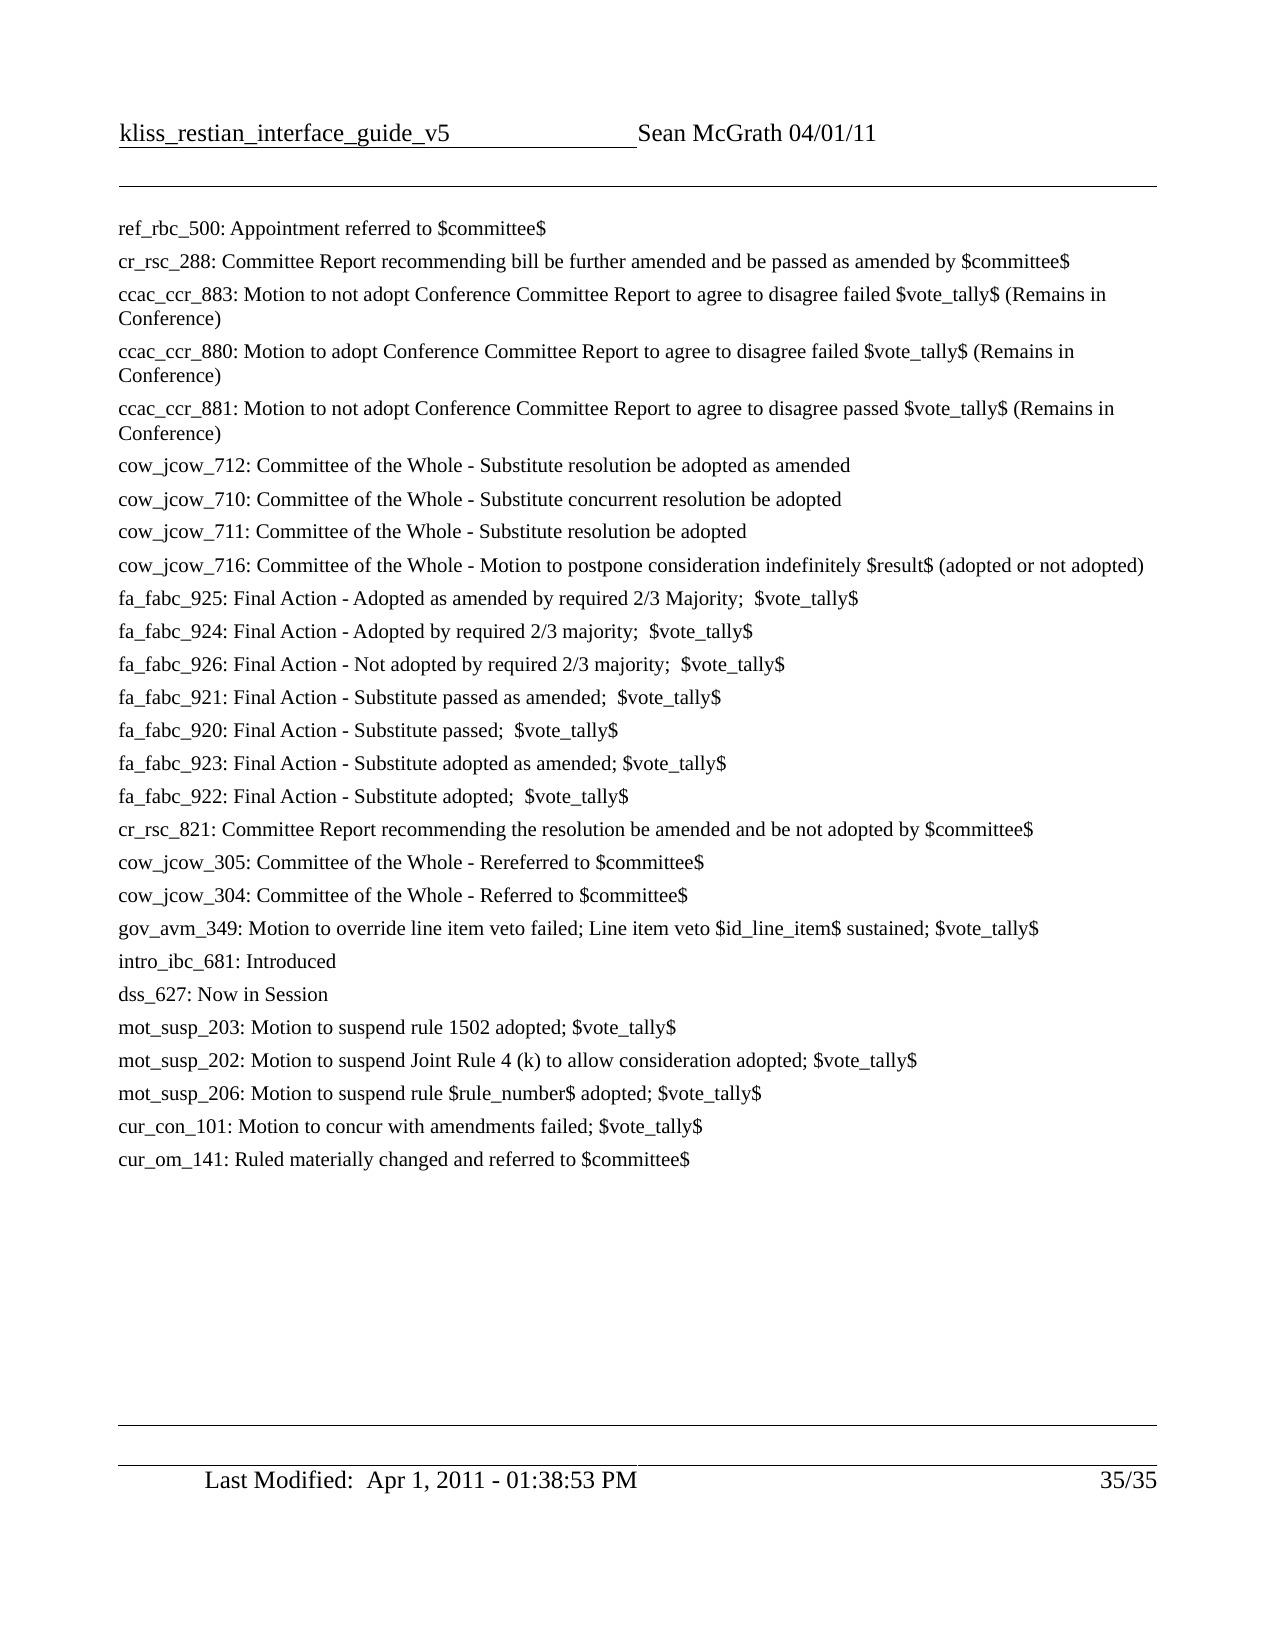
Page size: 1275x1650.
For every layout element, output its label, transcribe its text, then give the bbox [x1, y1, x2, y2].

text gov_avm_349: Motion to override line item veto failed; Line item veto $id_line_item$ sustained; $vote_tally$ [118, 916, 1157, 940]
text fa_fabc_925: Final Action - Adopted as amended by required 2/3 Majority; $vote_tally$ [118, 586, 1157, 609]
text fa_fabc_922: Final Action - Substitute adopted; $vote_tally$ [118, 784, 1157, 808]
text fa_fabc_926: Final Action - Not adopted by required 2/3 majority; $vote_tally$ [118, 652, 1157, 676]
text ccac_ccr_880: Motion to adopt Conference Committee Report to agree to disagree failed $vote_tally$ (Remains in Conference) [118, 339, 1157, 387]
text fa_fabc_923: Final Action - Substitute adopted as amended; $vote_tally$ [118, 751, 1157, 775]
text cow_jcow_710: Committee of the Whole - Substitute concurrent resolution be adopted [118, 486, 1157, 511]
text cur_om_141: Ruled materially changed and referred to $committee$ [118, 1147, 1157, 1171]
text fa_fabc_921: Final Action - Substitute passed as amended; $vote_tally$ [118, 684, 1157, 709]
text cow_jcow_711: Committee of the Whole - Substitute resolution be adopted [118, 519, 1157, 543]
text ccac_ccr_883: Motion to not adopt Conference Committee Report to agree to disagree failed $vote_tally$ (Remains in Conference) [118, 282, 1157, 330]
text fa_fabc_920: Final Action - Substitute passed; $vote_tally$ [118, 718, 1157, 742]
text cow_jcow_304: Committee of the Whole - Referred to $committee$ [118, 883, 1157, 907]
text cur_con_101: Motion to concur with amendments failed; $vote_tally$ [118, 1114, 1157, 1138]
text cow_jcow_712: Committee of the Whole - Substitute resolution be adopted as amended [118, 453, 1157, 477]
text fa_fabc_924: Final Action - Adopted by required 2/3 majority; $vote_tally$ [118, 618, 1157, 643]
text mot_susp_202: Motion to suspend Joint Rule 4 (k) to allow consideration adopted; $vote_tally$ [118, 1048, 1157, 1072]
text cr_rsc_288: Committee Report recommending bill be further amended and be passed as amended by $committee$ [118, 249, 1157, 273]
text cr_rsc_821: Committee Report recommending the resolution be amended and be not adopted by $committee$ [118, 817, 1157, 841]
text mot_susp_203: Motion to suspend rule 1502 adopted; $vote_tally$ [118, 1015, 1157, 1039]
text ccac_ccr_881: Motion to not adopt Conference Committee Report to agree to disagree passed $vote_tally$ (Remains in Conference) [118, 396, 1157, 444]
text mot_susp_206: Motion to suspend rule $rule_number$ adopted; $vote_tally$ [118, 1081, 1157, 1105]
text intro_ibc_681: Introduced [118, 949, 1157, 973]
text dss_627: Now in Session [118, 982, 1157, 1006]
text ref_rbc_500: Appointment referred to $committee$ [118, 216, 1157, 240]
text cow_jcow_716: Committee of the Whole - Motion to postpone consideration indefinitely $result$ (adopted or not adopted) [118, 552, 1157, 577]
text cow_jcow_305: Committee of the Whole - Rereferred to $committee$ [118, 850, 1157, 874]
